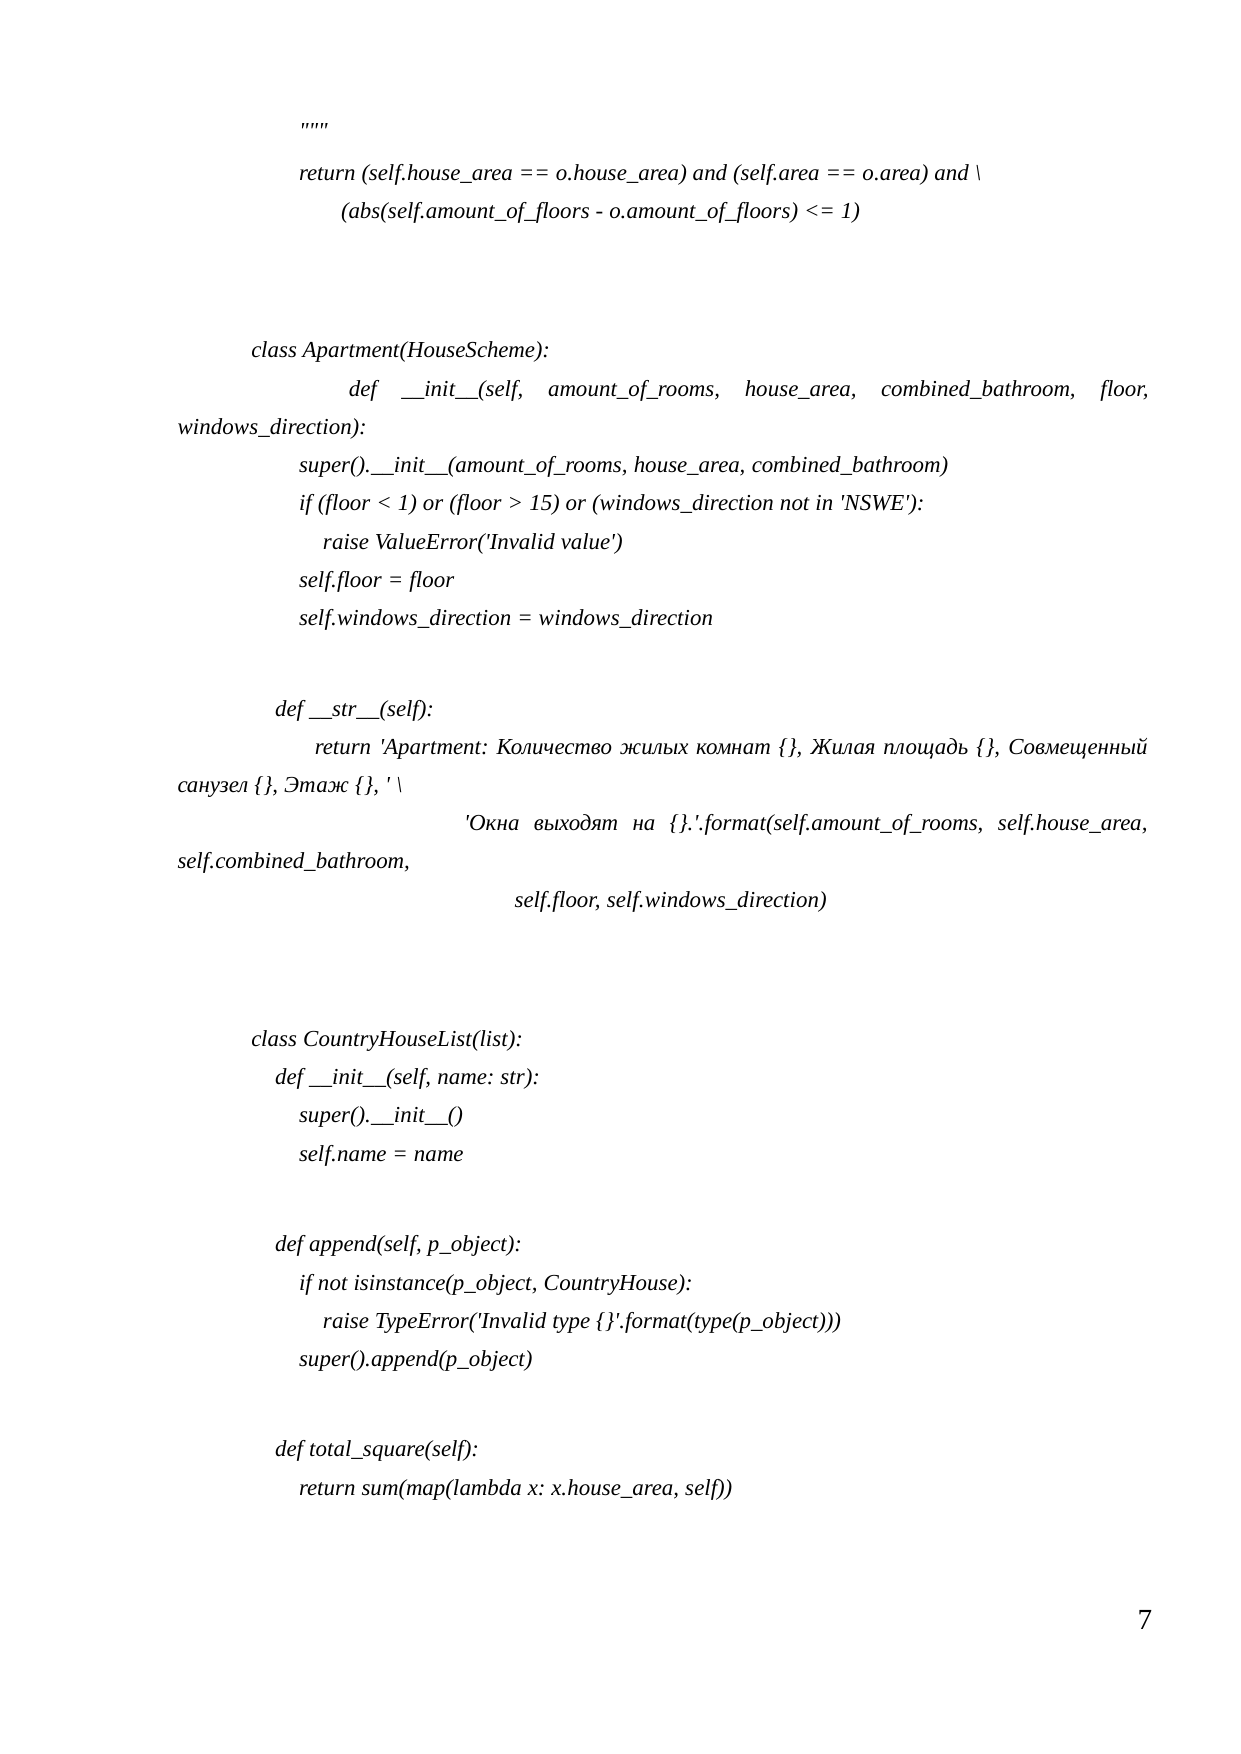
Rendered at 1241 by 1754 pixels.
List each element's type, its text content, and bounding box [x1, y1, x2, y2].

text """ [177, 118, 1152, 144]
text return 'Apartment: Количество жилых комнат {}, Жилая площадь {}, Совмещенный санузел {}, Этаж {}, ' \ [177, 734, 1152, 797]
text super().__init__(amount_of_rooms, house_area, combined_bathroom) [177, 452, 1152, 478]
text return (self.house_area == o.house_area) and (self.area == o.area) and \ [177, 160, 1152, 185]
text 'Окна выходят на {}.'.format(self.amount_of_rooms, self.house_area, self.combined_bathroom, [177, 810, 1152, 874]
text self.floor = floor [177, 567, 1152, 592]
text self.windows_direction = windows_direction [177, 605, 1152, 631]
text if (floor < 1) or (floor > 15) or (windows_direction not in 'NSWE'): [177, 490, 1152, 516]
text self.name = name [177, 1141, 1152, 1166]
text super().append(p_object) [177, 1346, 1152, 1371]
text if not isinstance(p_object, CountryHouse): [177, 1269, 1152, 1295]
text def __str__(self): [177, 696, 1152, 721]
text def total_square(self): [177, 1436, 1152, 1462]
text super().__init__() [177, 1102, 1152, 1128]
text raise ValueError('Invalid value') [177, 528, 1152, 554]
text return sum(map(lambda x: x.house_area, self)) [177, 1474, 1152, 1500]
text def __init__(self, name: str): [177, 1064, 1152, 1090]
text def __init__(self, amount_of_rooms, house_area, combined_bathroom, floor, windows_direction): [177, 376, 1152, 439]
text def append(self, p_object): [177, 1231, 1152, 1257]
text (abs(self.amount_of_floors - o.amount_of_floors) <= 1) [177, 198, 1152, 224]
text class Apartment(HouseScheme): [177, 337, 1152, 363]
text class CountryHouseList(list): [177, 1026, 1152, 1051]
text self.floor, self.windows_direction) [177, 887, 1152, 912]
text raise TypeError('Invalid type {}'.format(type(p_object))) [177, 1308, 1152, 1333]
